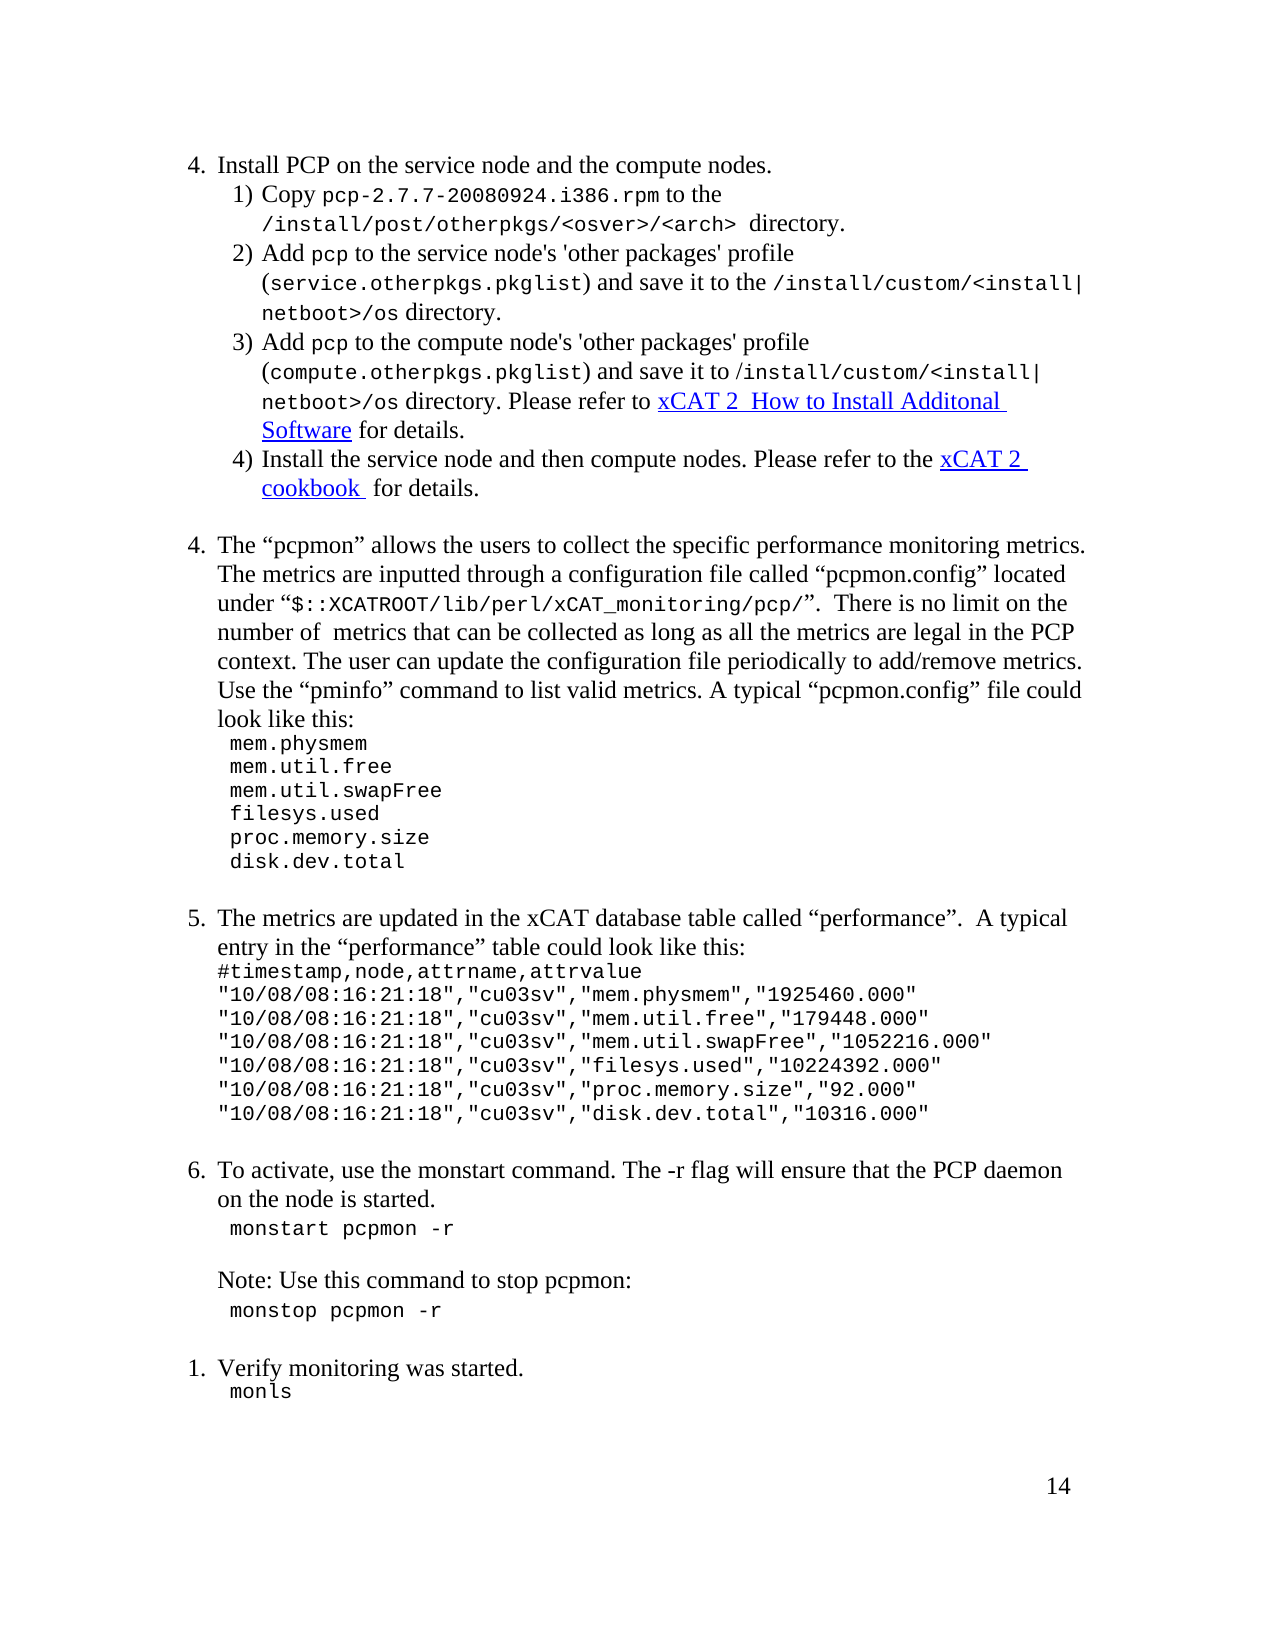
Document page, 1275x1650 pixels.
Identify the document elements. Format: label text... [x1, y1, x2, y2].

list Add pcp to the service node's 'other packages' profile (service.otherpkgs.pkglist) and save it to the /install/custom/<install|netboot>/os directory. [232, 238, 1087, 327]
list Add pcp to the compute node's 'other packages' profile (compute.otherpkgs.pkglist) and save it to /install/custom/<install|netboot>/os directory. Please refer to xCAT 2 How to Install Additonal Software for details. [232, 327, 1087, 444]
list Copy pcp-2.7.7-20080924.i386.rpm to the /install/post/otherpkgs/<osver>/<arch> directory. [232, 179, 1087, 238]
list The metrics are updated in the xCAT database table called “performance”. A typical entry in the “performance” table could look like this: #timestamp,node,attrname,attrvalue "10/08/08:16:21:18","cu03sv","mem.physmem","1925460.000" "10/08/08:16:21:18","cu03sv","mem.util.free","179448.000" "10/08/08:16:21:18","cu03sv","mem.util.swapFree","1052216.000" "10/08/08:16:21:18","cu03sv","filesys.used","10224392.000" "10/08/08:16:21:18","cu03sv","proc.memory.size","92.000" "10/08/08:16:21:18","cu03sv","disk.dev.total","10316.000" [187, 903, 1087, 1155]
list Verify monitoring was started. monls [187, 1353, 1087, 1405]
list Install the service node and then compute nodes. Please refer to the xCAT 2 cookbook for details. [232, 444, 1087, 502]
list To activate, use the monstart command. The -r flag will ensure that the PCP daemon on the node is started. monstart pcpmon -r Note: Use this command to stop pcpmon: monstop pcpmon -r [187, 1155, 1087, 1353]
list Install PCP on the service node and the compute nodes. [187, 150, 1087, 179]
list The “pcpmon” allows the users to collect the specific performance monitoring metrics. The metrics are inputted through a configuration file called “pcpmon.config” located under “$::XCATROOT/lib/perl/xCAT_monitoring/pcp/”. There is no limit on the number of metrics that can be collected as long as all the metrics are legal in the PCP context. The user can update the configuration file periodically to add/remove metrics. Use the “pminfo” command to list valid metrics. A typical “pcpmon.config” file could look like this: mem.physmem mem.util.free mem.util.swapFree filesys.used proc.memory.size disk.dev.total [187, 530, 1087, 903]
